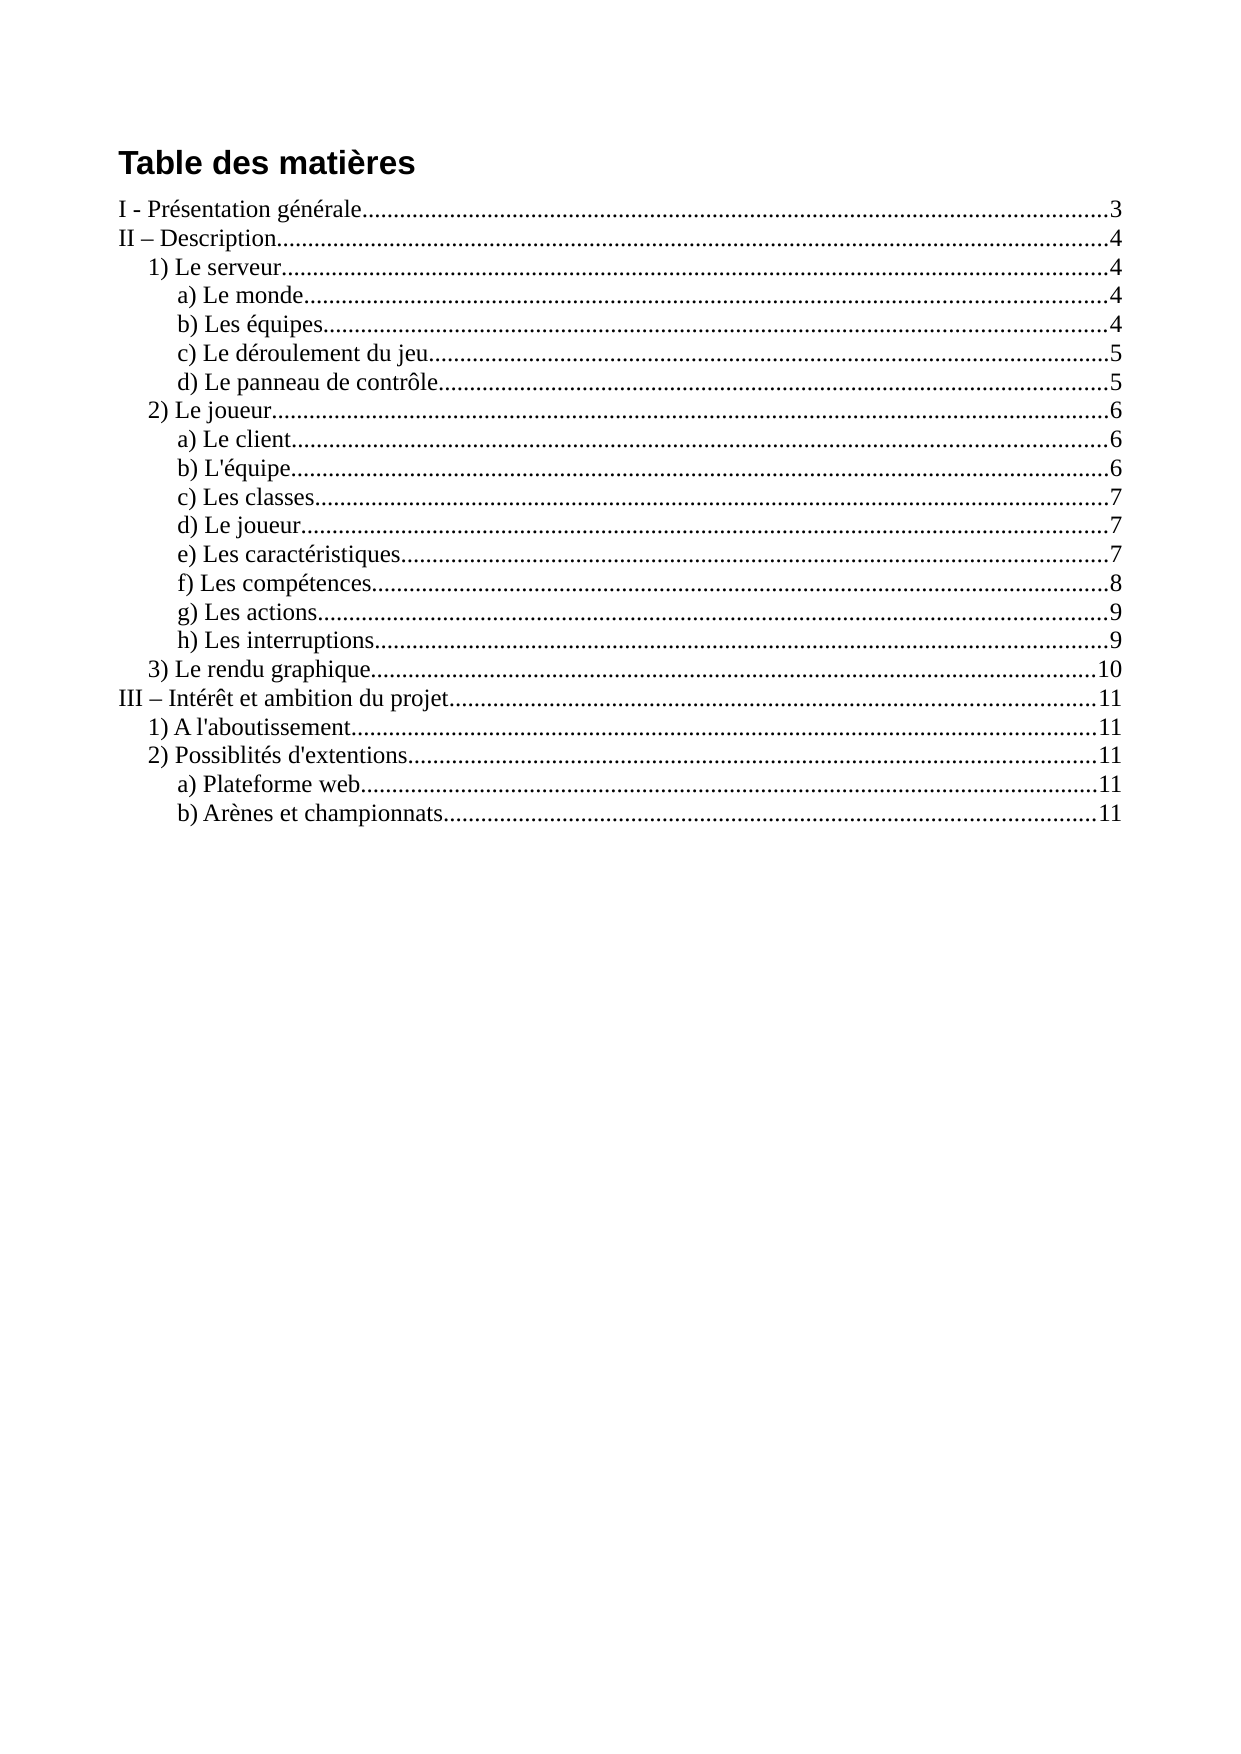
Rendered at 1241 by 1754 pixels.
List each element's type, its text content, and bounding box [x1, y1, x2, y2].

text f) Les compétences 8 [177, 568, 1122, 597]
text b) Arènes et championnats 11 [177, 798, 1122, 827]
text 2) Possiblités d'extentions 11 [148, 740, 1122, 769]
text c) Le déroulement du jeu 5 [177, 338, 1122, 367]
text b) L'équipe 6 [177, 453, 1122, 482]
text 2) Le joueur 6 [148, 395, 1122, 424]
text 1) Le serveur 4 [148, 252, 1122, 280]
text d) Le panneau de contrôle 5 [177, 367, 1122, 395]
text I - Présentation générale 3 [118, 194, 1122, 223]
text a) Le monde 4 [177, 280, 1122, 309]
text a) Le client 6 [177, 424, 1122, 453]
text h) Les interruptions 9 [177, 625, 1122, 654]
text g) Les actions 9 [177, 597, 1122, 625]
text d) Le joueur 7 [177, 510, 1122, 539]
text b) Les équipes 4 [177, 309, 1122, 338]
text a) Plateforme web 11 [177, 769, 1122, 798]
text 1) A l'aboutissement 11 [148, 712, 1122, 740]
text III – Intérêt et ambition du projet 11 [118, 683, 1122, 712]
text 3) Le rendu graphique 10 [148, 654, 1122, 683]
text e) Les caractéristiques 7 [177, 539, 1122, 568]
subtitle Table des matières [118, 143, 1122, 182]
text II – Description 4 [118, 223, 1122, 252]
text c) Les classes 7 [177, 482, 1122, 510]
